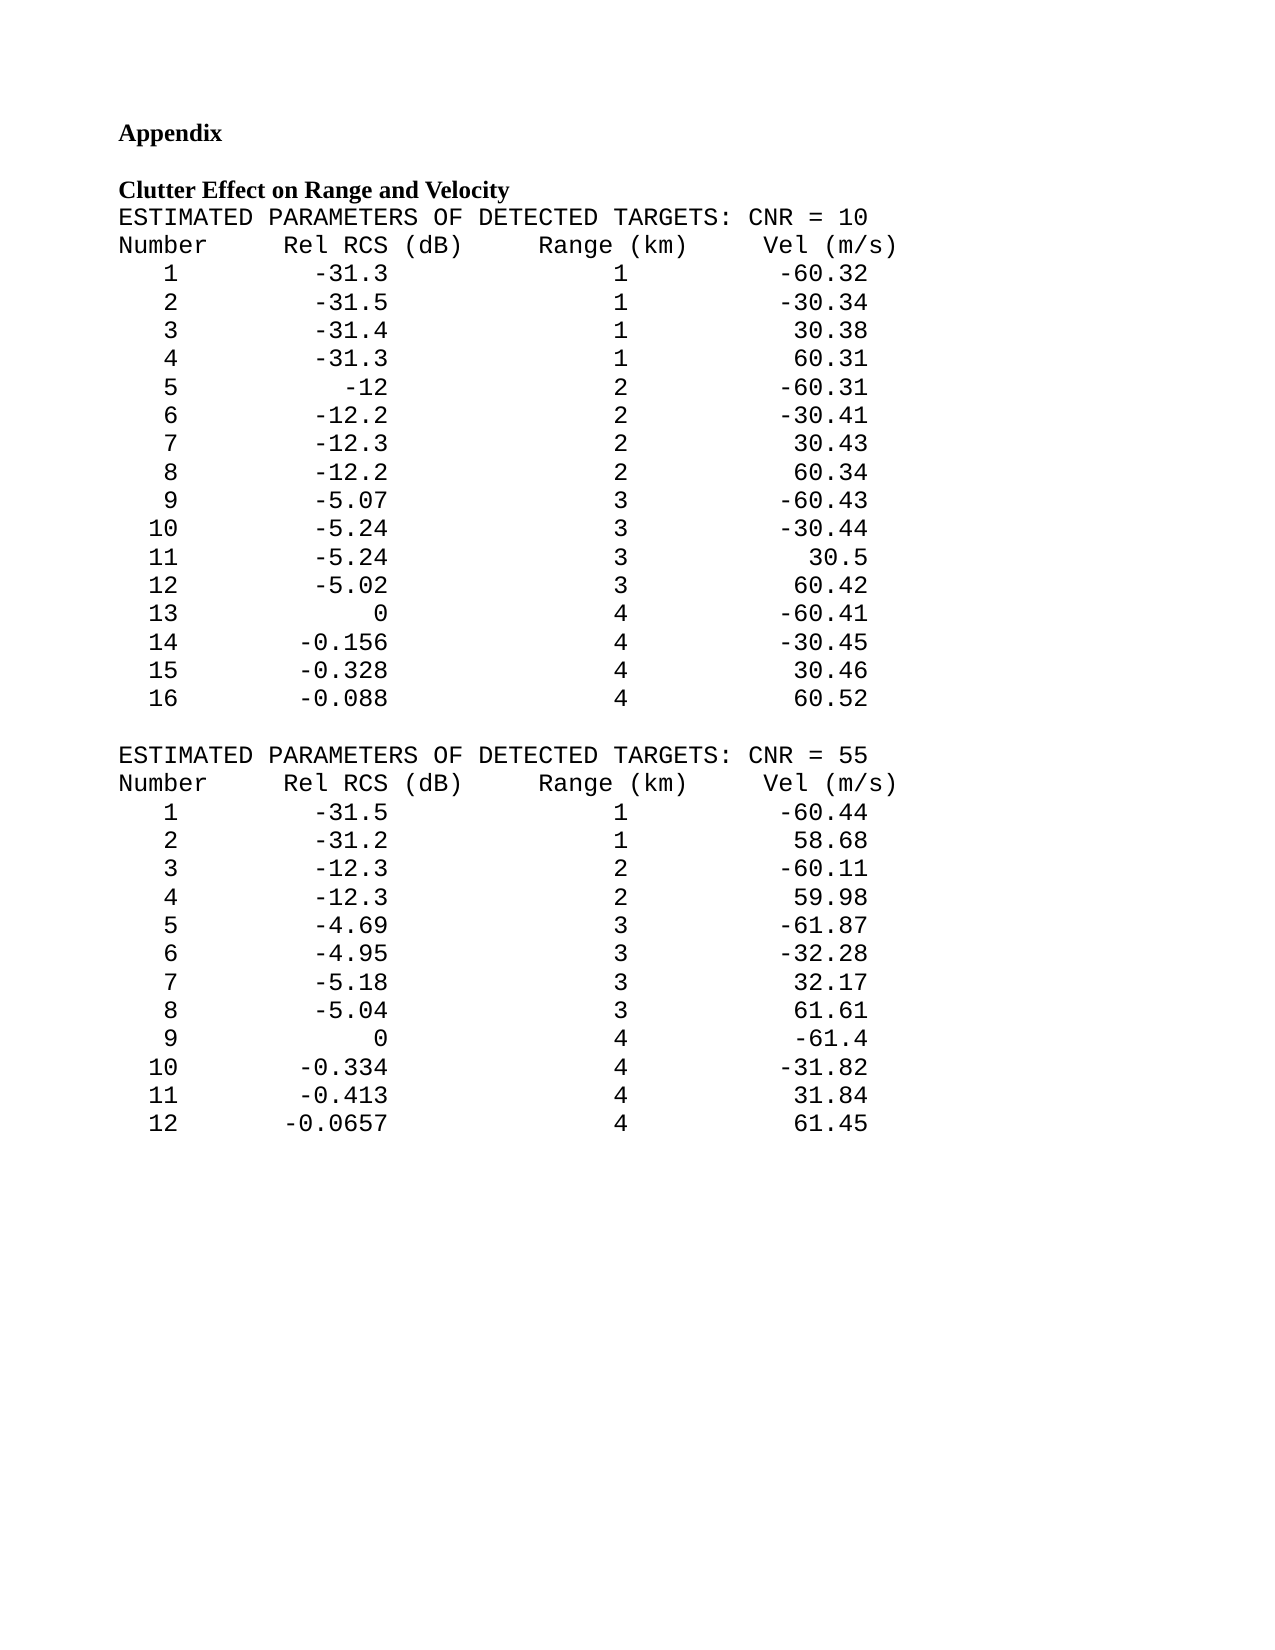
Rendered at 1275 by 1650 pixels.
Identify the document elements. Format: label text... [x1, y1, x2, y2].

text 11 -0.413 4 31.84 [118, 1083, 1157, 1111]
text Appendix [118, 118, 1157, 147]
text ESTIMATED PARAMETERS OF DETECTED TARGETS: CNR = 55 [118, 743, 1157, 771]
text 1 -31.5 1 -60.44 [118, 799, 1157, 828]
text 2 -31.2 1 58.68 [118, 828, 1157, 856]
text 9 0 4 -61.4 [118, 1026, 1157, 1054]
text Clutter Effect on Range and Velocity [118, 176, 1157, 204]
text 7 -5.18 3 32.17 [118, 969, 1157, 998]
text ESTIMATED PARAMETERS OF DETECTED TARGETS: CNR = 10 Number Rel RCS (dB) Range (km) Vel (m/s) 1 -31.3 1 -60.32 2 -31.5 1 -30.34 3 -31.4 1 30.38 4 -31.3 1 60.31 5 -12 2 -60.31 6 -12.2 2 -30.41 7 -12.3 2 30.43 8 -12.2 2 60.34 9 -5.07 3 -60.43 10 -5.24 3 -30.44 11 -5.24 3 30.5 12 -5.02 3 60.42 13 0 4 -60.41 14 -0.156 4 -30.45 15 -0.328 4 30.46 16 -0.088 4 60.52 [118, 204, 1157, 714]
text 12 -0.0657 4 61.45 [118, 1111, 1157, 1139]
text 10 -0.334 4 -31.82 [118, 1054, 1157, 1083]
text 5 -4.69 3 -61.87 [118, 913, 1157, 941]
text 6 -4.95 3 -32.28 [118, 941, 1157, 969]
text 4 -12.3 2 59.98 [118, 884, 1157, 913]
text Number Rel RCS (dB) Range (km) Vel (m/s) [118, 771, 1157, 799]
text 3 -12.3 2 -60.11 [118, 856, 1157, 884]
text 8 -5.04 3 61.61 [118, 998, 1157, 1026]
